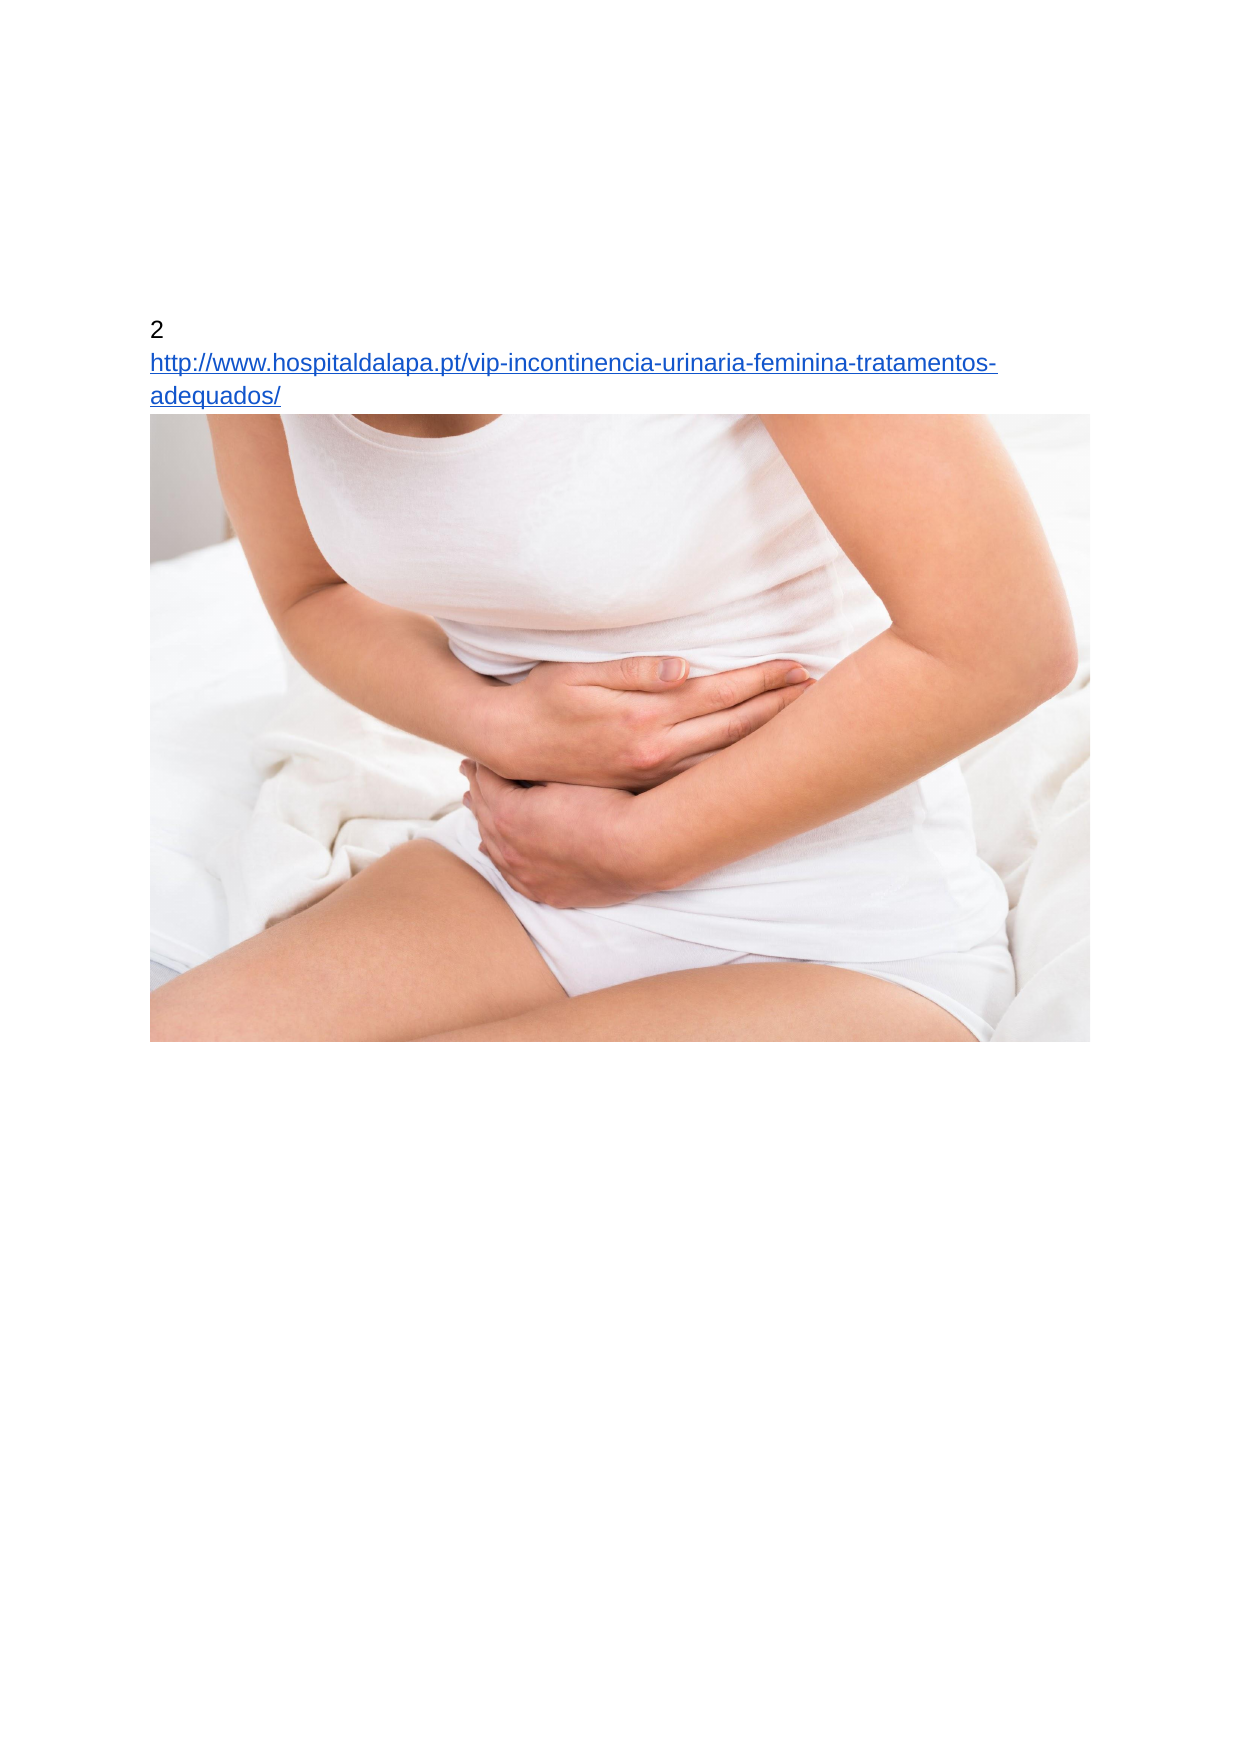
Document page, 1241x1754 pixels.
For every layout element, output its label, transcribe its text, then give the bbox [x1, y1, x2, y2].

text http://www.hospitaldalapa.pt/vip-incontinencia-urinaria-feminina-tratamentos-adequados/ [150, 348, 1090, 410]
picture [150, 414, 1091, 1042]
text 2 [150, 315, 1090, 344]
